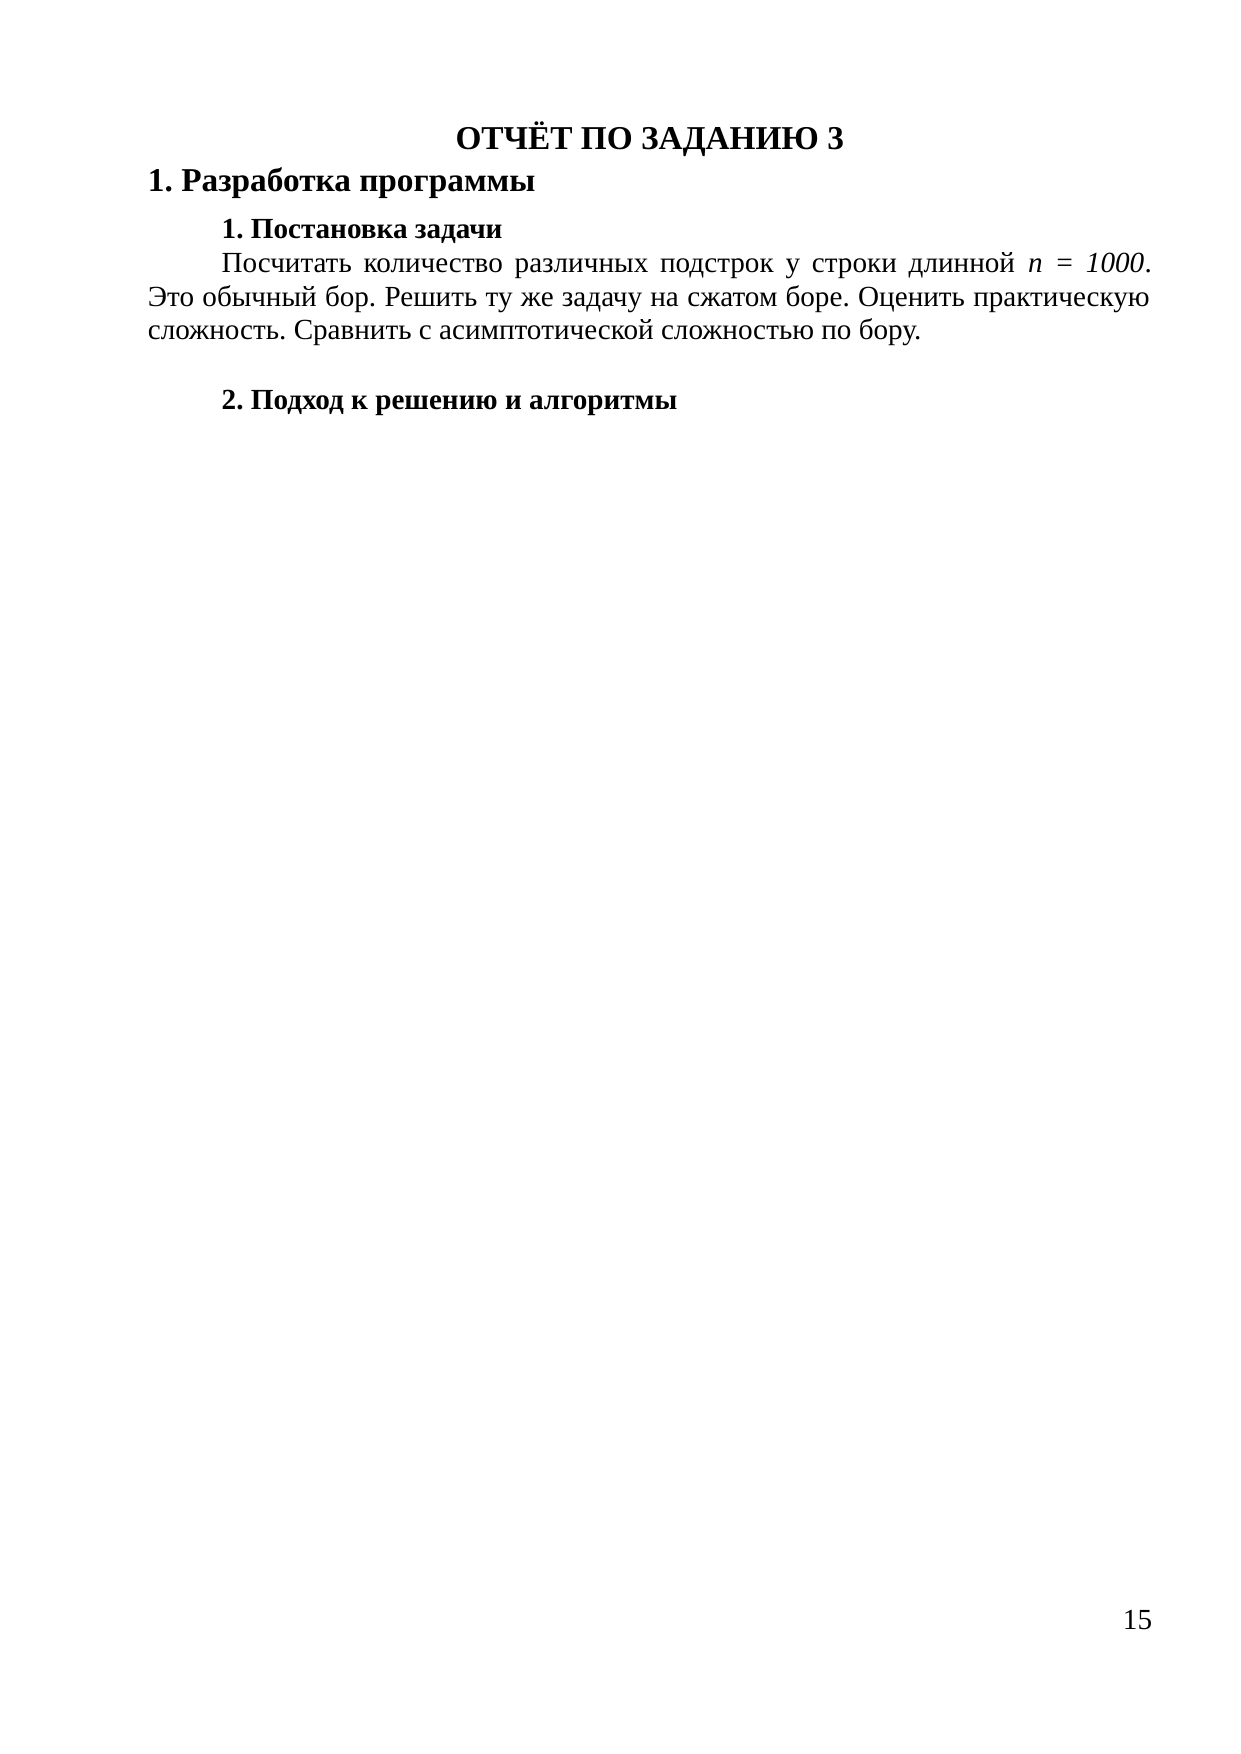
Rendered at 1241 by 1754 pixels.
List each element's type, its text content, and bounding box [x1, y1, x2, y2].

text Посчитать количество различных подстрок у строки длинной n = 1000. Это обычный бор. Решить ту же задачу на сжатом боре. Оценить практическую сложность. Сравнить с асимптотической сложностью по бору. [148, 245, 1152, 346]
subtitle 1. Разработка программы [148, 160, 1152, 198]
subtitle 2. Подход к решению и алгоритмы [148, 382, 1152, 415]
subtitle ОТЧЁТ ПО ЗАДАНИЮ 3 [148, 118, 1152, 156]
subtitle 1. Постановка задачи [148, 211, 1152, 244]
